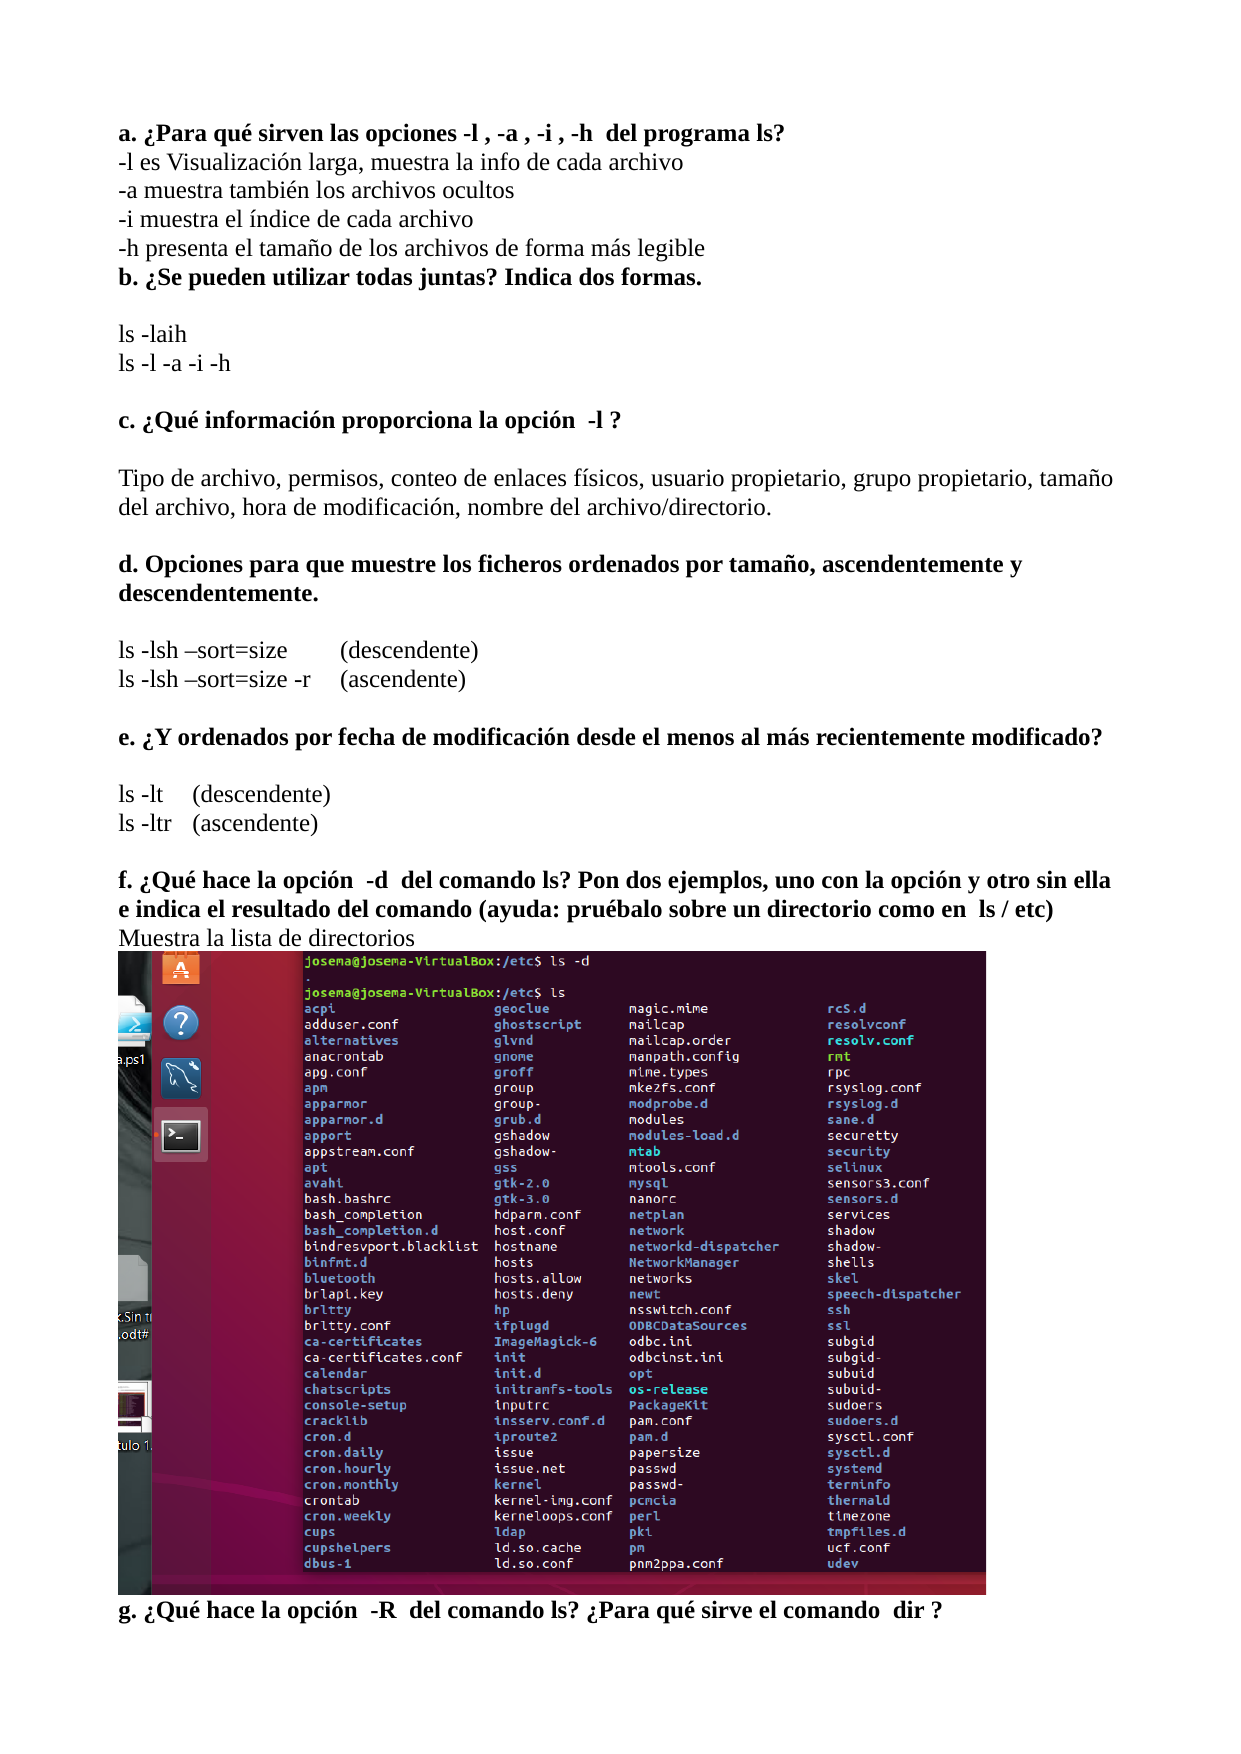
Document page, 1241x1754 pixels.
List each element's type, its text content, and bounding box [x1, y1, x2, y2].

text ls -l -a -i -h [118, 348, 1122, 377]
text -l es Visualización larga, muestra la info de cada archivo [118, 147, 1122, 176]
text ls -lsh –sort=size (descendente) [118, 636, 1122, 664]
text Tipo de archivo, permisos, conteo de enlaces físicos, usuario propietario, grupo propietario, tamaño del archivo, hora de modificación, nombre del archivo/directorio. [118, 463, 1122, 521]
text a. ¿Para qué sirven las opciones -l , -a , -i , -h del programa ls? [118, 118, 1122, 147]
picture [118, 951, 987, 1595]
text ls -lt (descendente) [118, 779, 1122, 808]
text -i muestra el índice de cada archivo [118, 204, 1122, 233]
text ls -lsh –sort=size -r (ascendente) [118, 664, 1122, 693]
text -h presenta el tamaño de los archivos de forma más legible [118, 233, 1122, 262]
text g. ¿Qué hace la opción -R del comando ls? ¿Para qué sirve el comando dir ? [118, 1595, 1122, 1624]
text d. Opciones para que muestre los ficheros ordenados por tamaño, ascendentemente y descendentemente. [118, 549, 1122, 607]
text Muestra la lista de directorios [118, 923, 1122, 952]
text ls -laih [118, 319, 1122, 348]
text ls -ltr (ascendente) [118, 808, 1122, 837]
text -a muestra también los archivos ocultos [118, 176, 1122, 204]
text b. ¿Se pueden utilizar todas juntas? Indica dos formas. [118, 262, 1122, 291]
text e. ¿Y ordenados por fecha de modificación desde el menos al más recientemente modificado? [118, 722, 1122, 751]
text f. ¿Qué hace la opción -d del comando ls? Pon dos ejemplos, uno con la opción y otro sin ella e indica el resultado del comando (ayuda: pruébalo sobre un directorio como en ls / etc) [118, 866, 1122, 923]
text c. ¿Qué información proporciona la opción -l ? [118, 406, 1122, 434]
